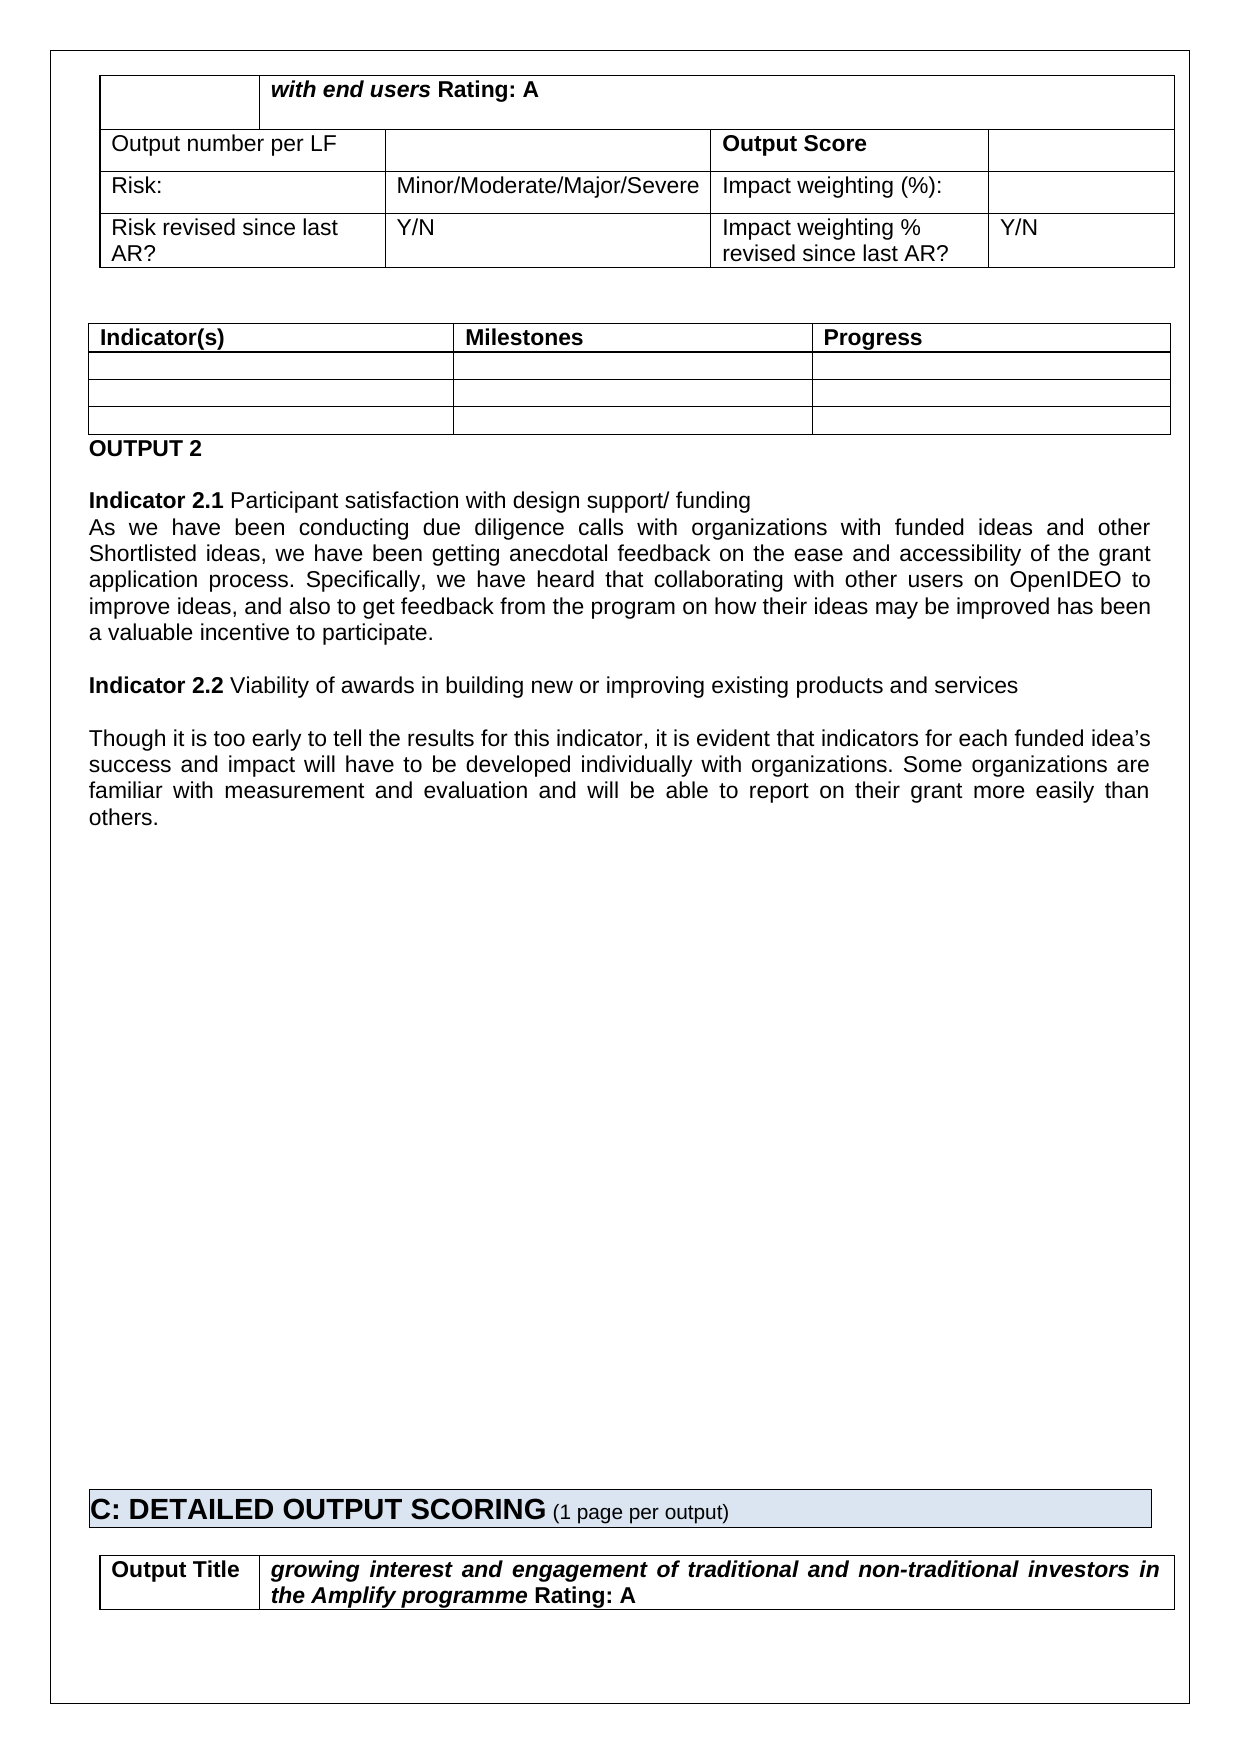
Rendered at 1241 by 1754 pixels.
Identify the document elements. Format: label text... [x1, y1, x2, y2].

table_header with end users Rating: A [260, 76, 1174, 129]
table_cell Impact weighting (%): [711, 172, 988, 213]
text As we have been conducting due diligence calls with organizations with funded ideas and other Shortlisted ideas, we have been getting anecdotal feedback on the ease and accessibility of the grant application process. Specifically, we have heard that collaborating with other users on OpenIDEO to improve ideas, and also to get feedback from the program on how their ideas may be improved has been a valuable incentive to participate. [89, 514, 1152, 645]
table_cell [454, 380, 812, 406]
table_cell [454, 353, 812, 379]
table_cell [813, 380, 1170, 406]
table_cell Y/N [386, 214, 710, 267]
table_cell Output number per LF [101, 130, 385, 171]
table_cell Risk: [101, 172, 385, 213]
table_header growing interest and engagement of traditional and non-traditional investors in the Amplify programme Rating: A [260, 1556, 1174, 1609]
text Though it is too early to tell the results for this indicator, it is evident that indicators for each funded idea’s success and impact will have to be developed individually with organizations. Some organizations are familiar with measurement and evaluation and will be able to report on their grant more easily than others. [89, 724, 1152, 830]
table_cell Y/N [989, 214, 1174, 267]
table_cell Risk revised since last AR? [101, 214, 385, 267]
table_cell [89, 407, 453, 433]
table_cell [989, 130, 1174, 171]
table_header Progress [813, 324, 1170, 351]
table_cell [386, 130, 710, 171]
table_cell Output Score [711, 130, 988, 171]
table_header Output Title [101, 1556, 259, 1609]
table_header Indicator(s) [89, 324, 453, 351]
table_cell Minor/Moderate/Major/Severe [386, 172, 710, 213]
subtitle C: DETAILED OUTPUT SCORING (1 page per output) [90, 1490, 1151, 1527]
table_cell [989, 172, 1174, 213]
text Indicator 2.1 Participant satisfaction with design support/ funding [89, 487, 1152, 514]
table_cell [89, 380, 453, 406]
table_cell [813, 407, 1170, 433]
table_header [101, 76, 259, 129]
text Indicator 2.2 Viability of awards in building new or improving existing products and services [89, 672, 1152, 698]
table_cell [89, 353, 453, 379]
table_cell Impact weighting % revised since last AR? [711, 214, 988, 267]
table_cell [454, 407, 812, 433]
table_cell [813, 353, 1170, 379]
text OUTPUT 2 [89, 435, 1152, 461]
table_header Milestones [454, 324, 812, 351]
